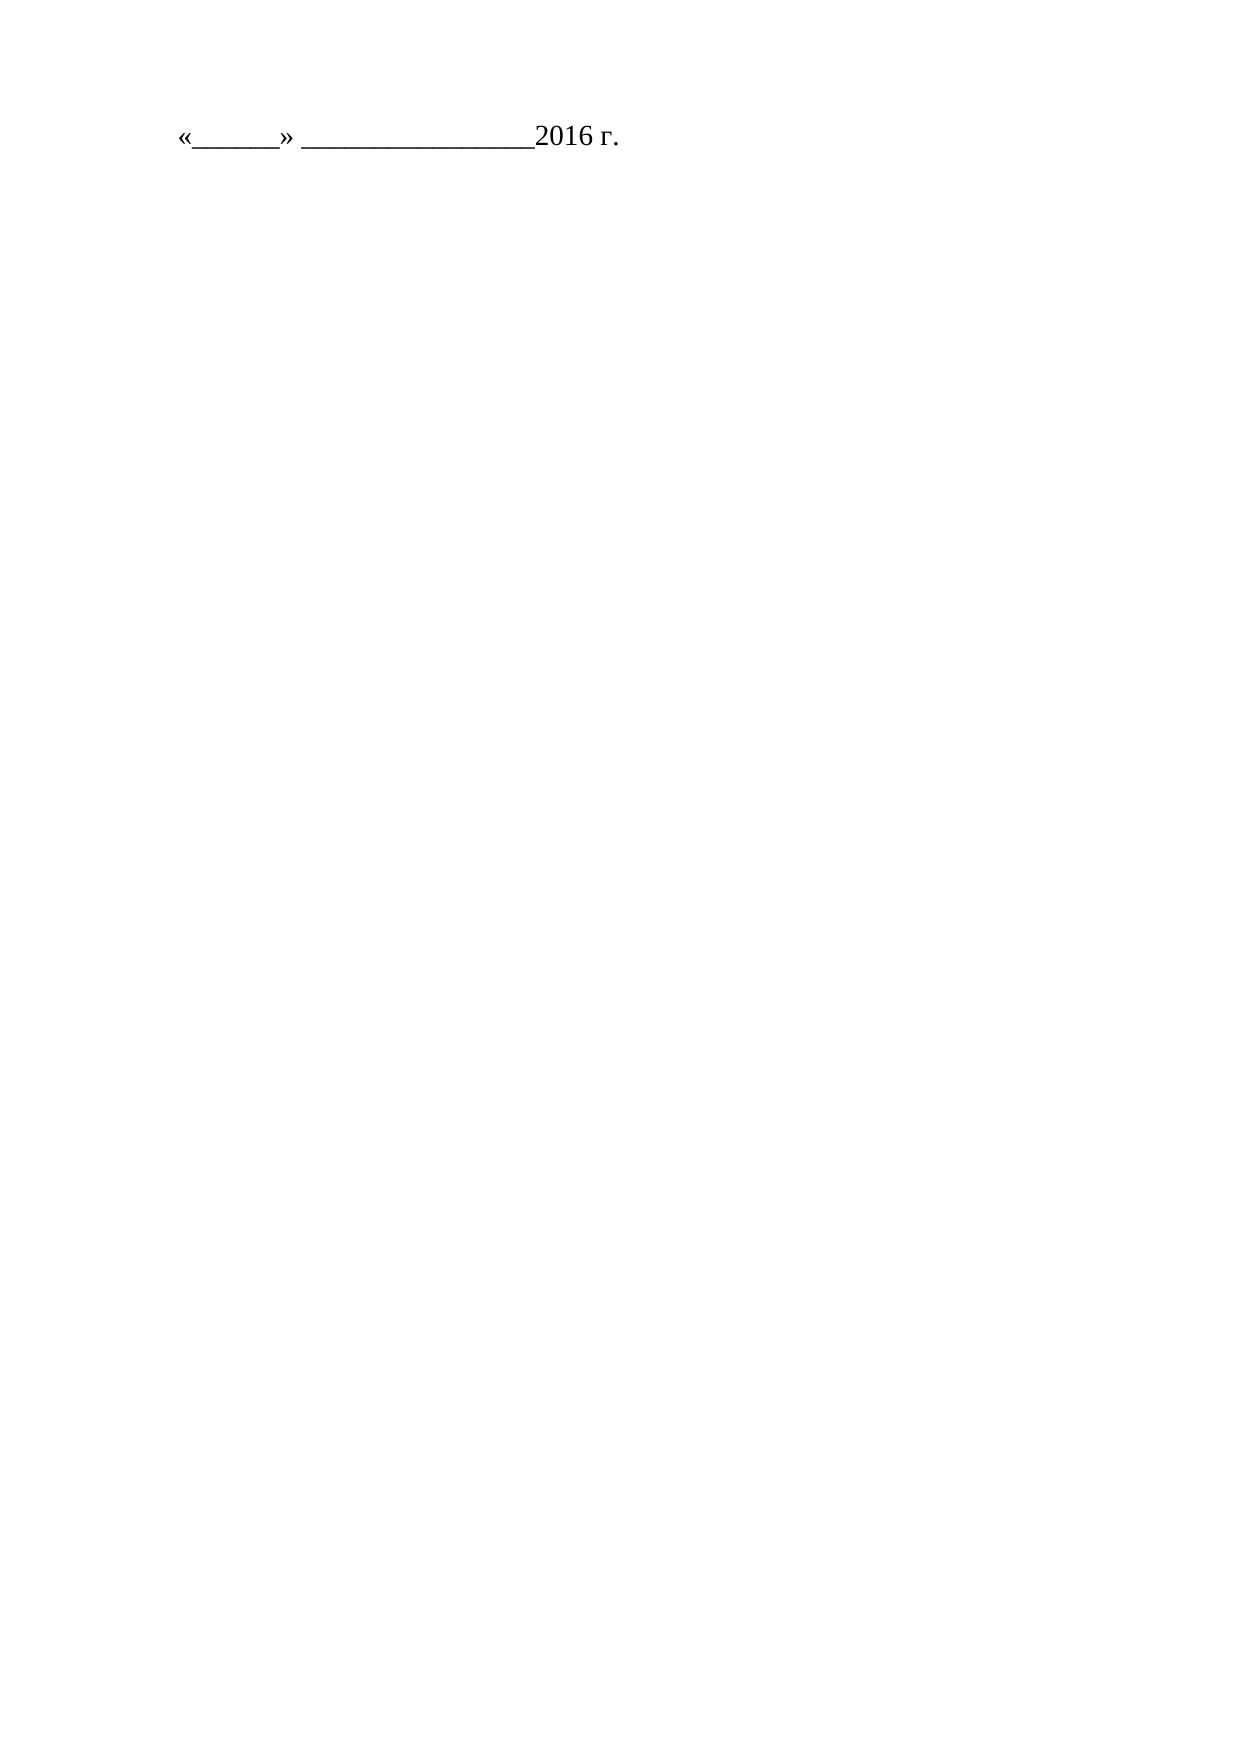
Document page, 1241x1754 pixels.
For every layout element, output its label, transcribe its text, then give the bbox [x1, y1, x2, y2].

text «______» ________________2016 г. [177, 118, 1152, 152]
